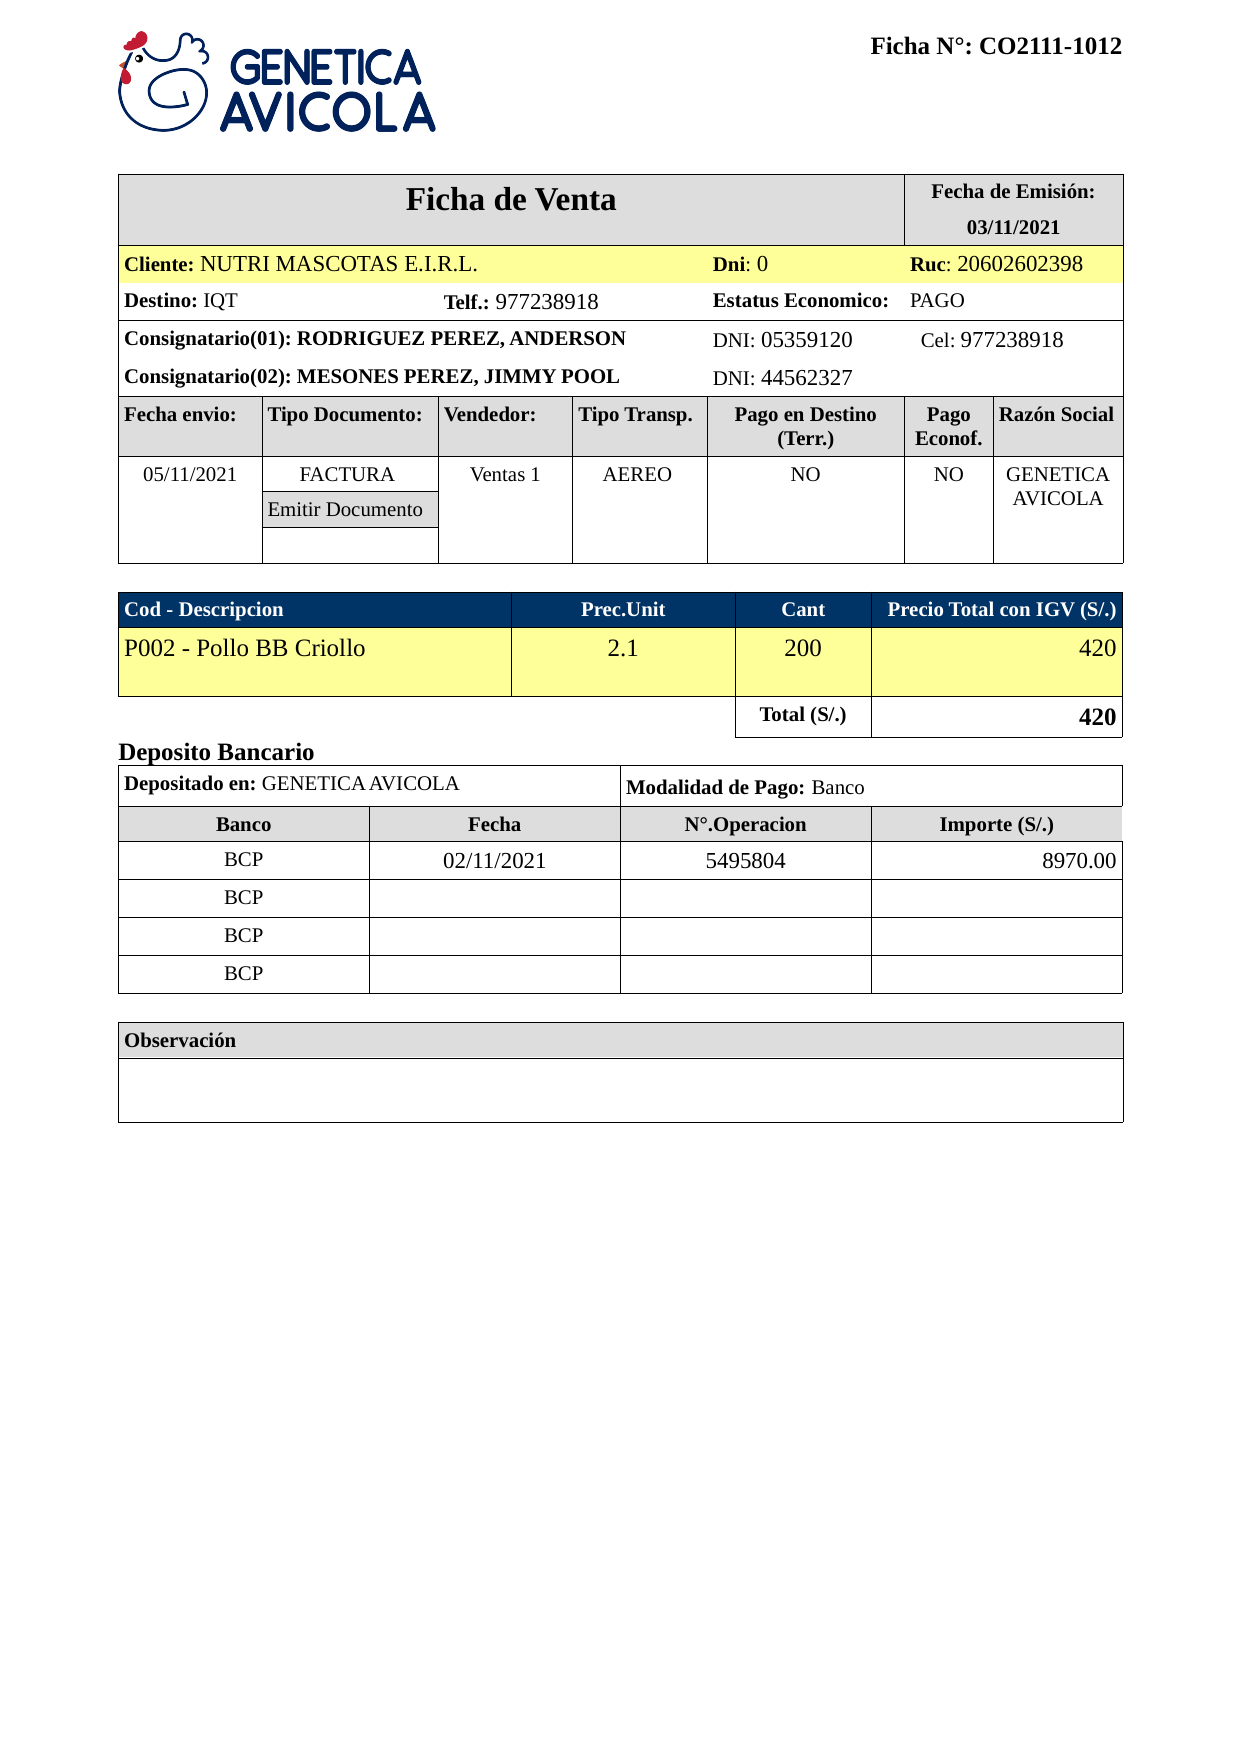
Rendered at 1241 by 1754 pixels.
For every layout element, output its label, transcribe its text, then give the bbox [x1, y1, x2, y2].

table_header Depositado en: GENETICA AVICOLA [119, 766, 620, 806]
table_cell [621, 918, 871, 955]
table_cell Emitir Documento [263, 492, 438, 527]
table_cell Pago en Destino (Terr.) [708, 397, 904, 456]
table_cell Pago Econof. [905, 397, 993, 456]
table_cell P002 - Pollo BB Criollo [119, 628, 511, 696]
table_cell 02/11/2021 [370, 842, 620, 879]
table_cell 05/11/2021 [119, 457, 262, 563]
table_cell NO [905, 457, 993, 563]
table_cell 2.1 [512, 628, 735, 696]
table_cell Banco [119, 807, 369, 841]
table_cell AEREO [573, 457, 707, 563]
table_cell [119, 1059, 1123, 1122]
table_cell Consignatario(01): RODRIGUEZ PEREZ, ANDERSON [119, 321, 707, 358]
table_cell 5495804 [621, 842, 871, 879]
table_cell Telf.: 977238918 [438, 283, 707, 320]
table_cell Razón Social [994, 397, 1123, 456]
table_cell [370, 956, 620, 993]
table_cell Ruc: 20602602398 [904, 246, 1123, 283]
table_cell 420 [872, 697, 1122, 737]
table_header Prec.Unit [512, 593, 735, 627]
table_cell GENETICA AVICOLA [994, 457, 1123, 563]
table_cell Vendedor: [439, 397, 572, 456]
table_header Ficha de Venta [119, 175, 904, 245]
table_cell [621, 880, 871, 917]
table_cell Fecha [370, 807, 620, 841]
table_cell Cel: 977238918 [915, 321, 1123, 358]
table_cell [118, 697, 511, 737]
table_header Observación [119, 1023, 1123, 1057]
table_cell Fecha envio: [119, 397, 262, 456]
table_cell Ventas 1 [439, 457, 572, 563]
table_cell NO [708, 457, 904, 563]
table_cell DNI: 44562327 [707, 358, 1123, 396]
table_cell Estatus Economico: [707, 283, 904, 320]
table_cell BCP [119, 880, 369, 917]
table_cell DNI: 05359120 [707, 321, 915, 358]
table_header Modalidad de Pago: Banco [621, 766, 1122, 806]
table_cell Importe (S/.) [872, 807, 1122, 841]
table_cell BCP [119, 956, 369, 993]
table_cell [511, 697, 735, 737]
table_cell [370, 918, 620, 955]
table_cell PAGO [904, 283, 1123, 320]
table_cell [872, 880, 1122, 917]
table_header Precio Total con IGV (S/.) [872, 593, 1122, 627]
table_cell 420 [872, 628, 1122, 696]
table_cell FACTURA [263, 457, 438, 491]
table_cell [621, 956, 871, 993]
table_cell BCP [119, 918, 369, 955]
table_cell 8970.00 [872, 842, 1122, 879]
table_cell 03/11/2021 [905, 209, 1123, 245]
table_cell 200 [736, 628, 871, 696]
table_header Fecha de Emisión: [905, 175, 1123, 209]
table_cell N°.Operacion [621, 807, 871, 841]
table_header Cod - Descripcion [119, 593, 511, 627]
table_cell Destino: IQT [119, 283, 438, 320]
table_cell [872, 956, 1122, 993]
table_cell [370, 880, 620, 917]
table_cell Consignatario(02): MESONES PEREZ, JIMMY POOL [119, 358, 707, 396]
table_cell Cliente: NUTRI MASCOTAS E.I.R.L. [119, 246, 707, 283]
table_cell [872, 918, 1122, 955]
table_cell Dni: 0 [707, 246, 904, 283]
table_cell [263, 528, 438, 563]
text Deposito Bancario [118, 737, 1122, 765]
table_header Cant [736, 593, 871, 627]
table_cell Tipo Documento: [263, 397, 438, 456]
table_cell Total (S/.) [736, 697, 871, 737]
table_cell BCP [119, 842, 369, 879]
table_cell Tipo Transp. [573, 397, 707, 456]
picture [118, 31, 436, 132]
